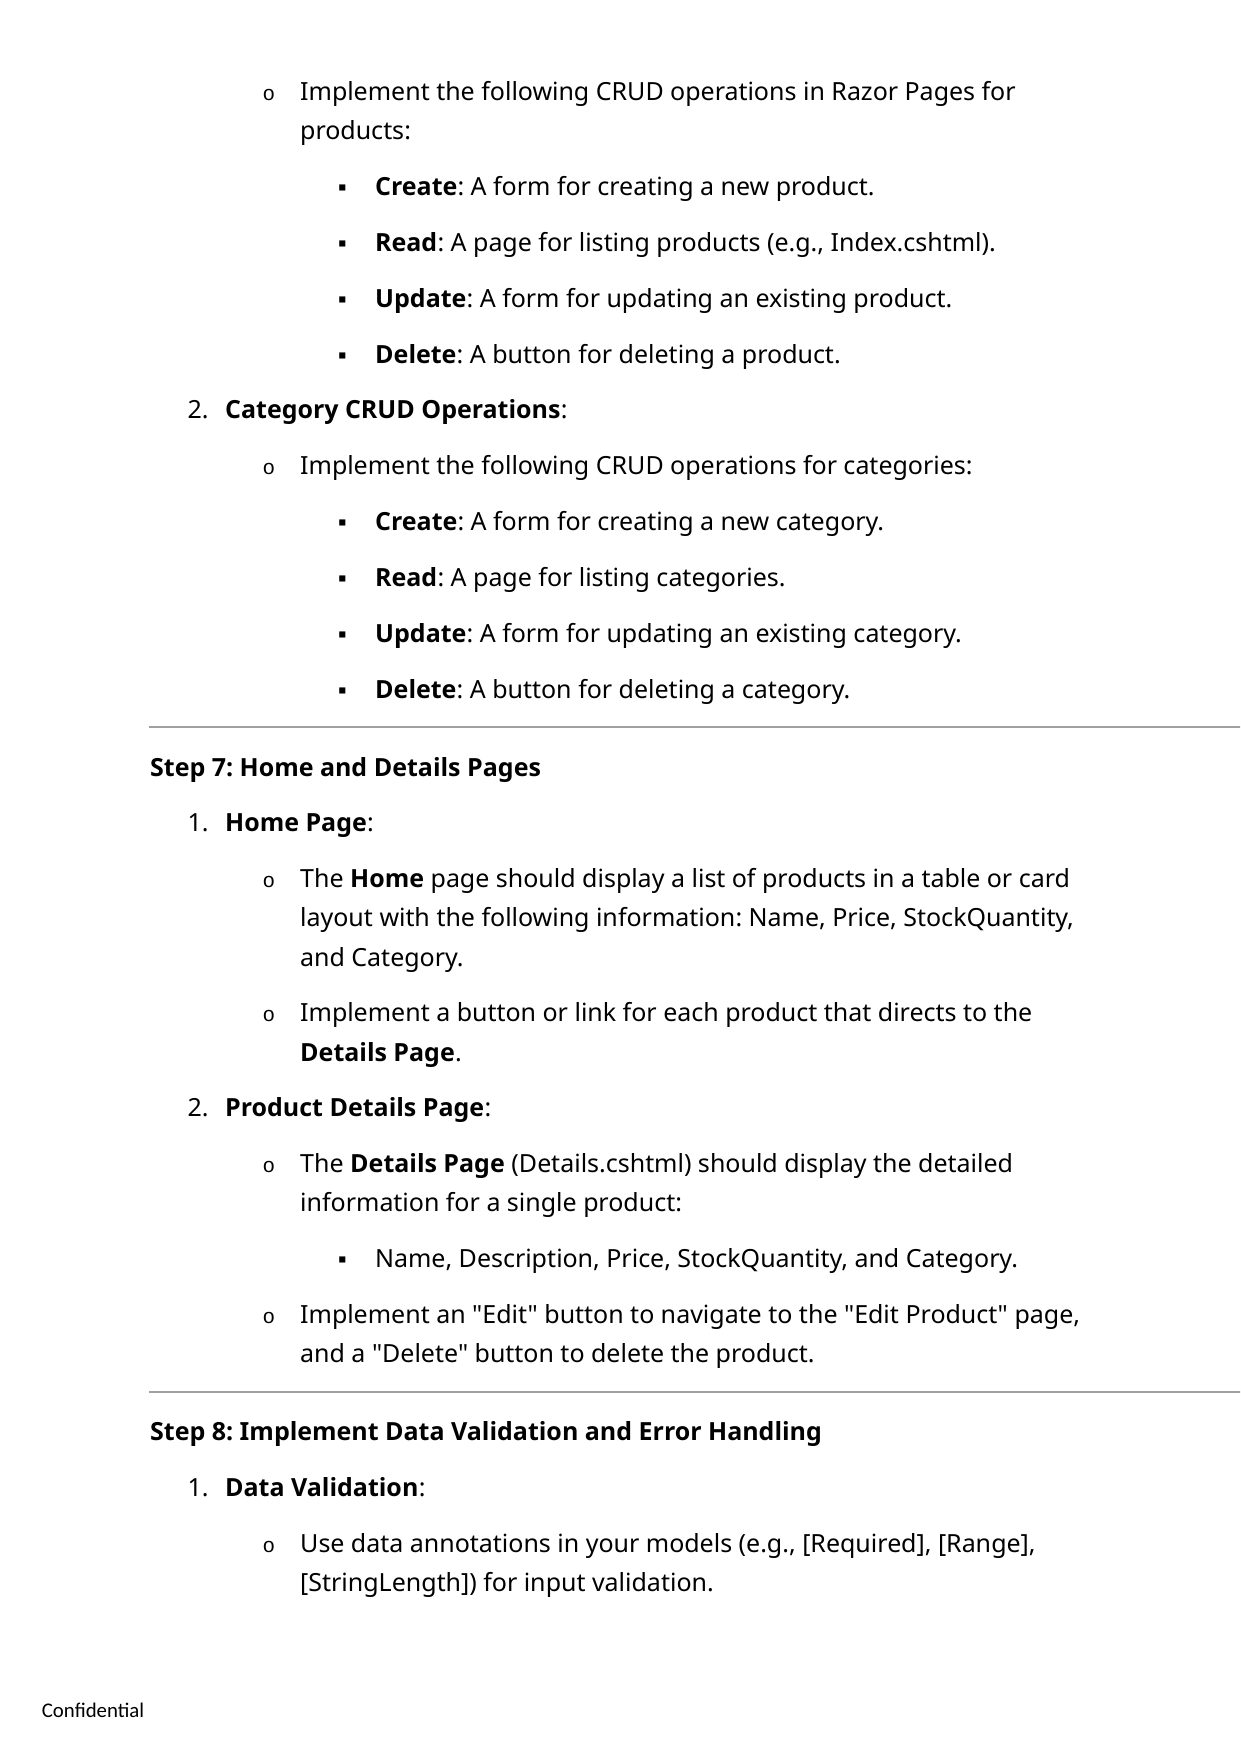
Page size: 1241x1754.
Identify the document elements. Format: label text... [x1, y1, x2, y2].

list The Details Page (Details.cshtml) should display the detailed information for a single product: [262, 1146, 1090, 1219]
list Category CRUD Operations: [187, 392, 1090, 426]
list Read: A page for listing products (e.g., Index.cshtml). [337, 224, 1090, 259]
list Delete: A button for deleting a product. [337, 336, 1090, 370]
list Use data annotations in your models (e.g., [Required], [Range], [StringLength]) for input validation. [262, 1525, 1090, 1599]
list Update: A form for updating an existing product. [337, 280, 1090, 314]
list Update: A form for updating an existing category. [337, 615, 1090, 649]
list Delete: A button for deleting a category. [337, 671, 1090, 705]
list Implement the following CRUD operations in Razor Pages for products: [262, 74, 1090, 147]
list Implement the following CRUD operations for categories: [262, 448, 1090, 482]
list Data Validation: [187, 1469, 1090, 1504]
list Read: A page for listing categories. [337, 559, 1090, 594]
text Step 7: Home and Details Pages [150, 749, 1090, 783]
list Implement a button or link for each product that directs to the Details Page. [262, 995, 1090, 1068]
list Product Details Page: [187, 1090, 1090, 1124]
list Name, Description, Price, StockQuantity, and Category. [337, 1241, 1090, 1275]
list Home Page: [187, 805, 1090, 839]
list The Home page should display a list of products in a table or card layout with the following information: Name, Price, StockQuantity, and Category. [262, 861, 1090, 973]
list Create: A form for creating a new category. [337, 504, 1090, 538]
list Create: A form for creating a new product. [337, 169, 1090, 203]
text Step 8: Implement Data Validation and Error Handling [150, 1414, 1090, 1448]
list Implement an "Edit" button to navigate to the "Edit Product" page, and a "Delete" button to delete the product. [262, 1297, 1090, 1370]
